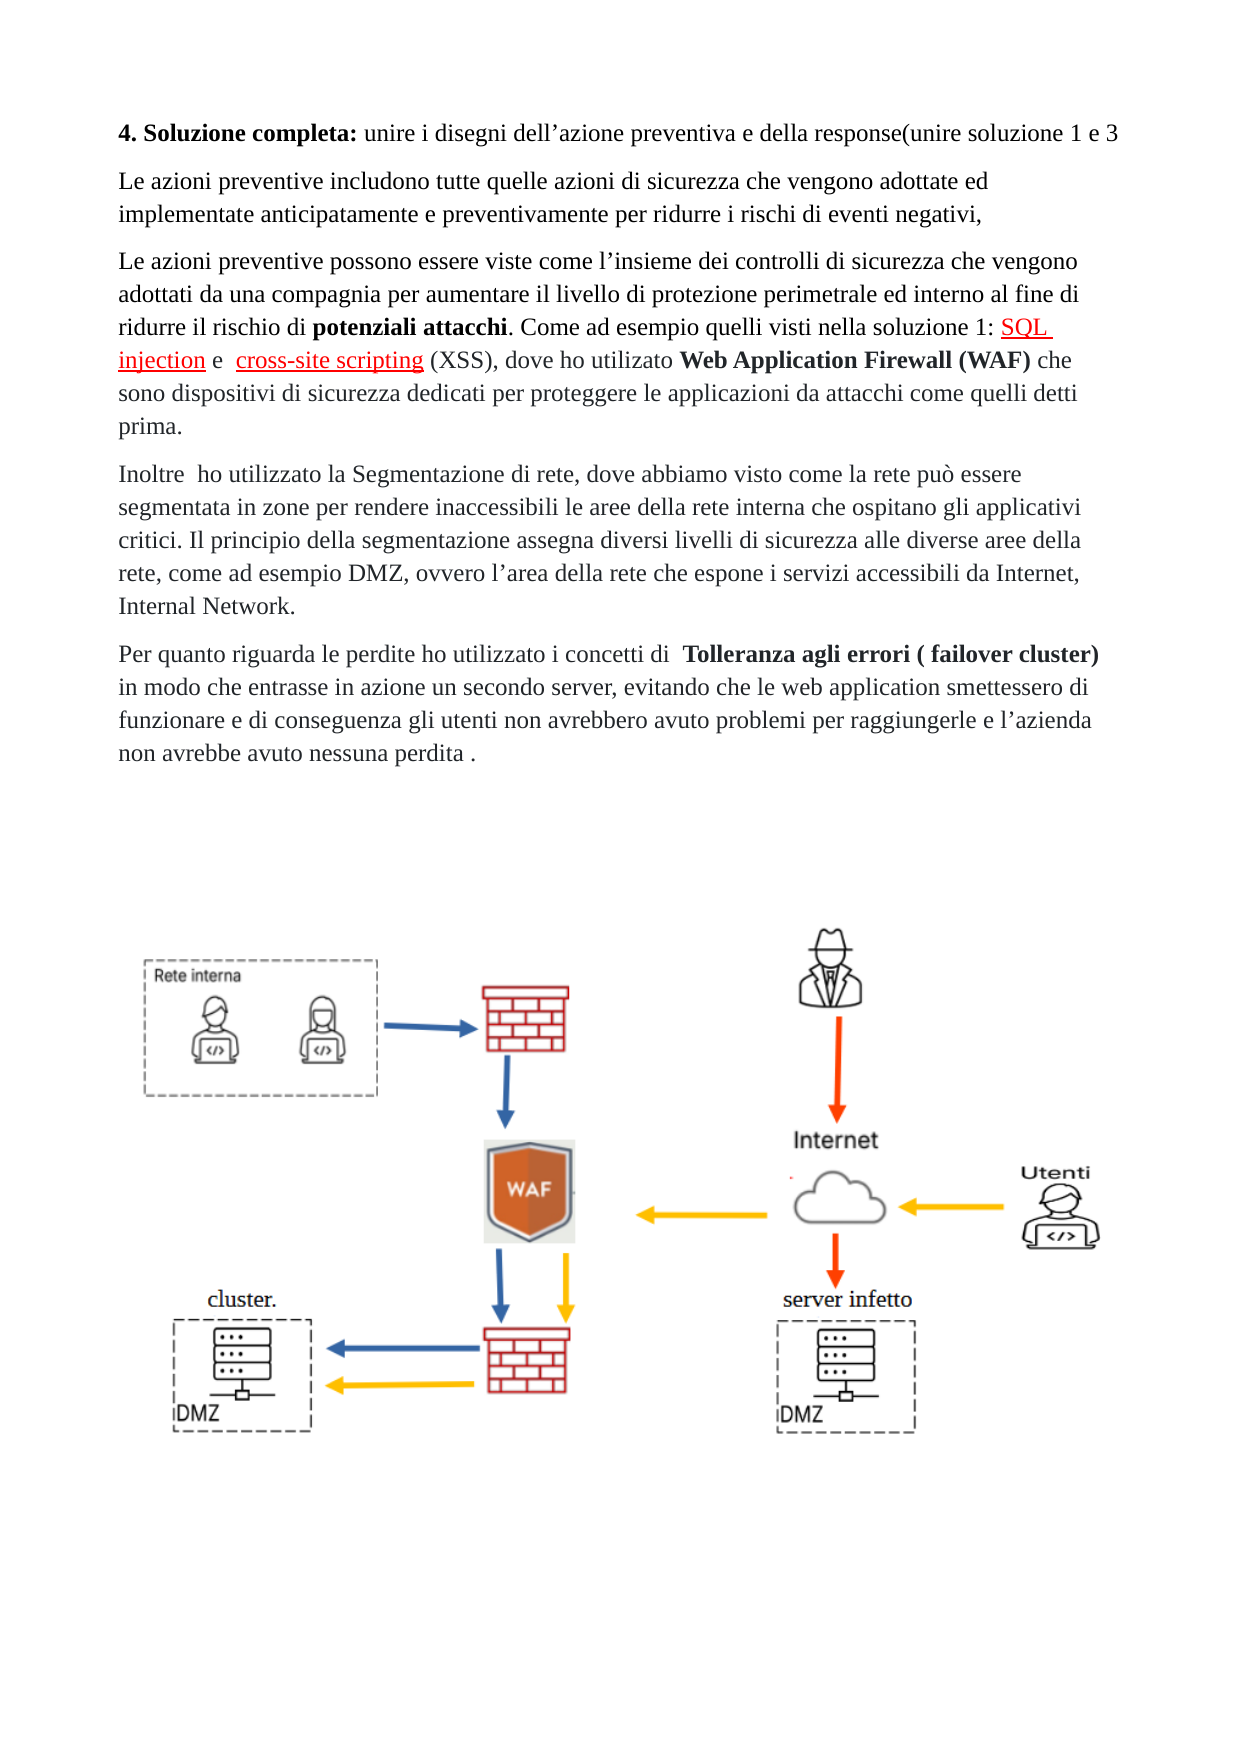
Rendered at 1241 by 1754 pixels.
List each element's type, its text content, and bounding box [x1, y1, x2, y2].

picture [118, 880, 1123, 1491]
text Le azioni preventive possono essere viste come l’insieme dei controlli di sicurezza che vengono adottati da una compagnia per aumentare il livello di protezione perimetrale ed interno al fine di ridurre il rischio di potenziali attacchi. Come ad esempio quelli visti nella soluzione 1: SQL injection e cross-site scripting (XSS), dove ho utilizato Web Application Firewall (WAF) che sono dispositivi di sicurezza dedicati per proteggere le applicazioni da attacchi come quelli detti prima. [118, 246, 1122, 440]
text Inoltre ho utilizzato la Segmentazione di rete, dove abbiamo visto come la rete può essere segmentata in zone per rendere inaccessibili le aree della rete interna che ospitano gli applicativi critici. Il principio della segmentazione assegna diversi livelli di sicurezza alle diverse aree della rete, come ad esempio DMZ, ovvero l’area della rete che espone i servizi accessibili da Internet, Internal Network. [118, 459, 1122, 620]
text Le azioni preventive includono tutte quelle azioni di sicurezza che vengono adottate ed implementate anticipatamente e preventivamente per ridurre i rischi di eventi negativi, [118, 166, 1122, 227]
text 4. Soluzione completa: unire i disegni dellʼazione preventiva e della response(unire soluzione 1 e 3 [118, 118, 1122, 147]
text Per quanto riguarda le perdite ho utilizzato i concetti di Tolleranza agli errori ( failover cluster) in modo che entrasse in azione un secondo server, evitando che le web application smettessero di funzionare e di conseguenza gli utenti non avrebbero avuto problemi per raggiungerle e l’azienda non avrebbe avuto nessuna perdita . [118, 639, 1122, 767]
